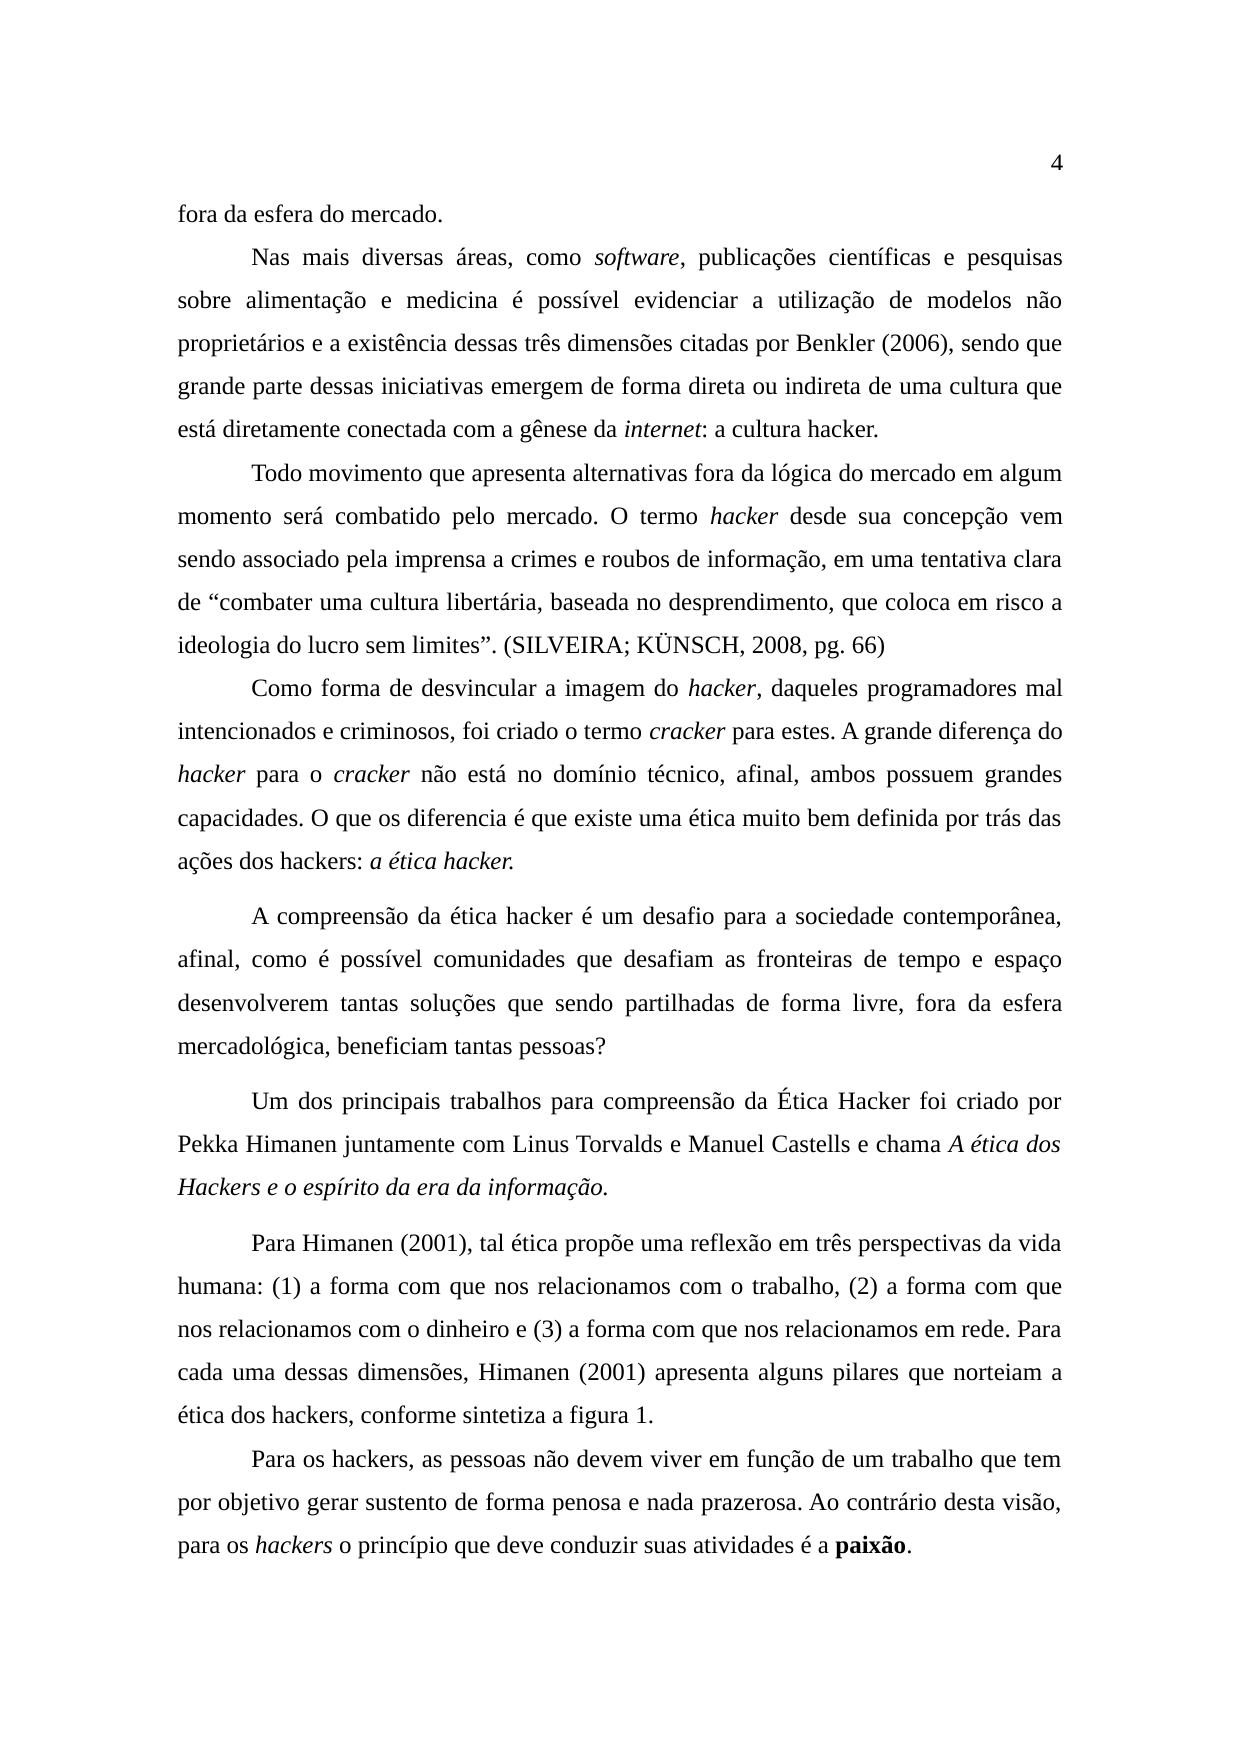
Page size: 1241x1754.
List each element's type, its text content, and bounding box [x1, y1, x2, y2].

text Como forma de desvincular a imagem do hacker, daqueles programadores mal intencionados e criminosos, foi criado o termo cracker para estes. A grande diferença do hacker para o cracker não está no domínio técnico, afinal, ambos possuem grandes capacidades. O que os diferencia é que existe uma ética muito bem definida por trás das ações dos hackers: a ética hacker. [177, 673, 1063, 874]
text Nas mais diversas áreas, como software, publicações científicas e pesquisas sobre alimentação e medicina é possível evidenciar a utilização de modelos não proprietários e a existência dessas três dimensões citadas por Benkler (2006), sendo que grande parte dessas iniciativas emergem de forma direta ou indireta de uma cultura que está diretamente conectada com a gênese da internet: a cultura hacker. [177, 242, 1063, 443]
text Todo movimento que apresenta alternativas fora da lógica do mercado em algum momento será combatido pelo mercado. O termo hacker desde sua concepção vem sendo associado pela imprensa a crimes e roubos de informação, em uma tentativa clara de “combater uma cultura libertária, baseada no desprendimento, que coloca em risco a ideologia do lucro sem limites”. (SILVEIRA; KÜNSCH, 2008, pg. 66) [177, 458, 1063, 659]
text A compreensão da ética hacker é um desafio para a sociedade contemporânea, afinal, como é possível comunidades que desafiam as fronteiras de tempo e espaço desenvolverem tantas soluções que sendo partilhadas de forma livre, fora da esfera mercadológica, beneficiam tantas pessoas? [177, 901, 1063, 1059]
text Um dos principais trabalhos para compreensão da Ética Hacker foi criado por Pekka Himanen juntamente com Linus Torvalds e Manuel Castells e chama A ética dos Hackers e o espírito da era da informação. [177, 1086, 1063, 1201]
text Para Himanen (2001), tal ética propõe uma reflexão em três perspectivas da vida humana: (1) a forma com que nos relacionamos com o trabalho, (2) a forma com que nos relacionamos com o dinheiro e (3) a forma com que nos relacionamos em rede. Para cada uma dessas dimensões, Himanen (2001) apresenta alguns pilares que norteiam a ética dos hackers, conforme sintetiza a figura 1. [177, 1228, 1063, 1429]
text fora da esfera do mercado. [177, 199, 1063, 228]
text Para os hackers, as pessoas não devem viver em função de um trabalho que tem por objetivo gerar sustento de forma penosa e nada prazerosa. Ao contrário desta visão, para os hackers o princípio que deve conduzir suas atividades é a paixão. [177, 1444, 1063, 1559]
